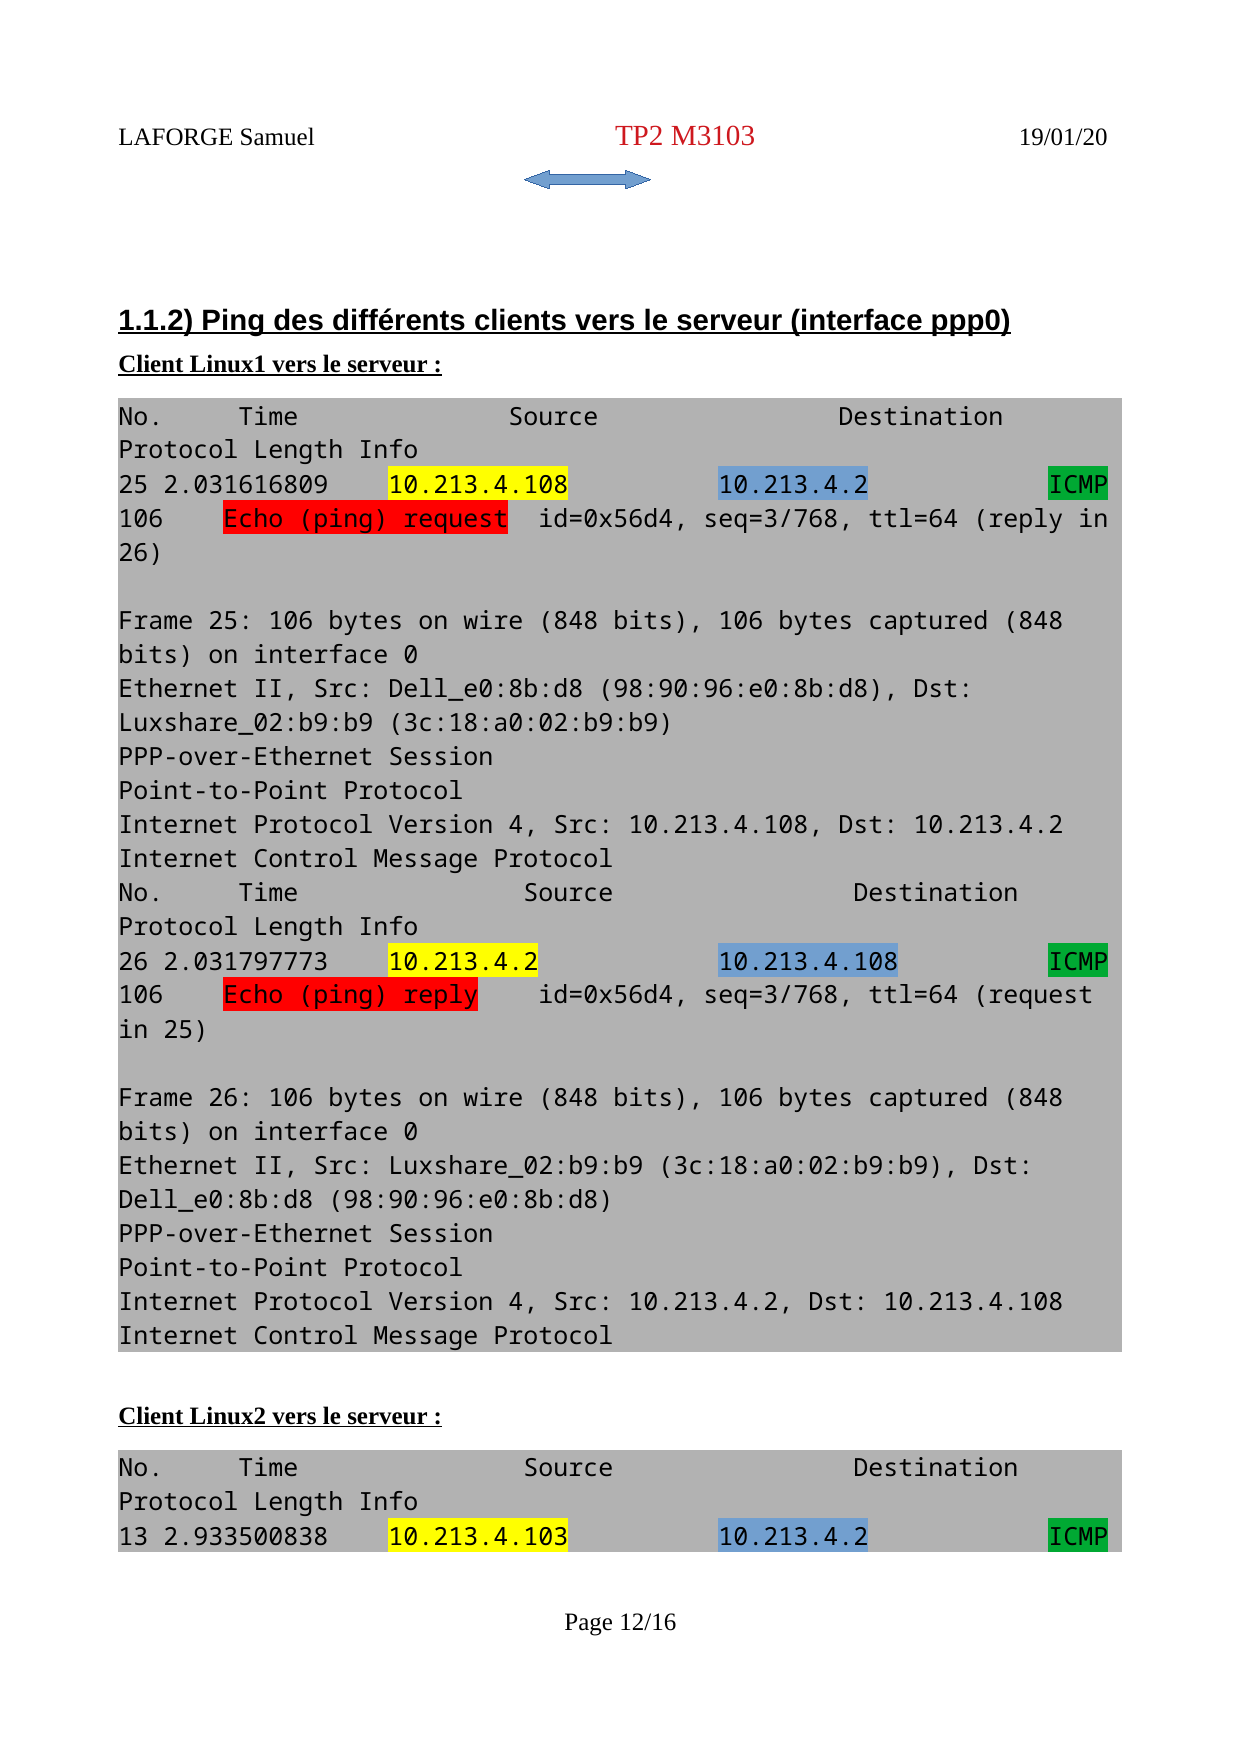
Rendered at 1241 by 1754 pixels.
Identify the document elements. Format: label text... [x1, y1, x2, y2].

text Client Linux2 vers le serveur : [118, 1401, 1122, 1430]
text Client Linux1 vers le serveur : [118, 349, 1122, 378]
subtitle 1.1.2) Ping des différents clients vers le serveur (interface ppp0) [118, 303, 1122, 337]
text No. Time Source Destination Protocol Length Info 13 2.933500838 10.213.4.103 10.213.4.2 ICMP [118, 1450, 1122, 1552]
text No. Time Source Destination Protocol Length Info 25 2.031616809 10.213.4.108 10.213.4.2 ICMP 106 Echo (ping) request id=0x56d4, seq=3/768, ttl=64 (reply in 26) Frame 25: 106 bytes on wire (848 bits), 106 bytes captured (848 bits) on interface 0 Ethernet II, Src: Dell_e0:8b:d8 (98:90:96:e0:8b:d8), Dst: Luxshare_02:b9:b9 (3c:18:a0:02:b9:b9) PPP-over-Ethernet Session Point-to-Point Protocol Internet Protocol Version 4, Src: 10.213.4.108, Dst: 10.213.4.2 Internet Control Message Protocol No. Time Source Destination Protocol Length Info 26 2.031797773 10.213.4.2 10.213.4.108 ICMP 106 Echo (ping) reply id=0x56d4, seq=3/768, ttl=64 (request in 25) Frame 26: 106 bytes on wire (848 bits), 106 bytes captured (848 bits) on interface 0 Ethernet II, Src: Luxshare_02:b9:b9 (3c:18:a0:02:b9:b9), Dst: Dell_e0:8b:d8 (98:90:96:e0:8b:d8) PPP-over-Ethernet Session Point-to-Point Protocol Internet Protocol Version 4, Src: 10.213.4.2, Dst: 10.213.4.108 Internet Control Message Protocol [118, 398, 1122, 1352]
